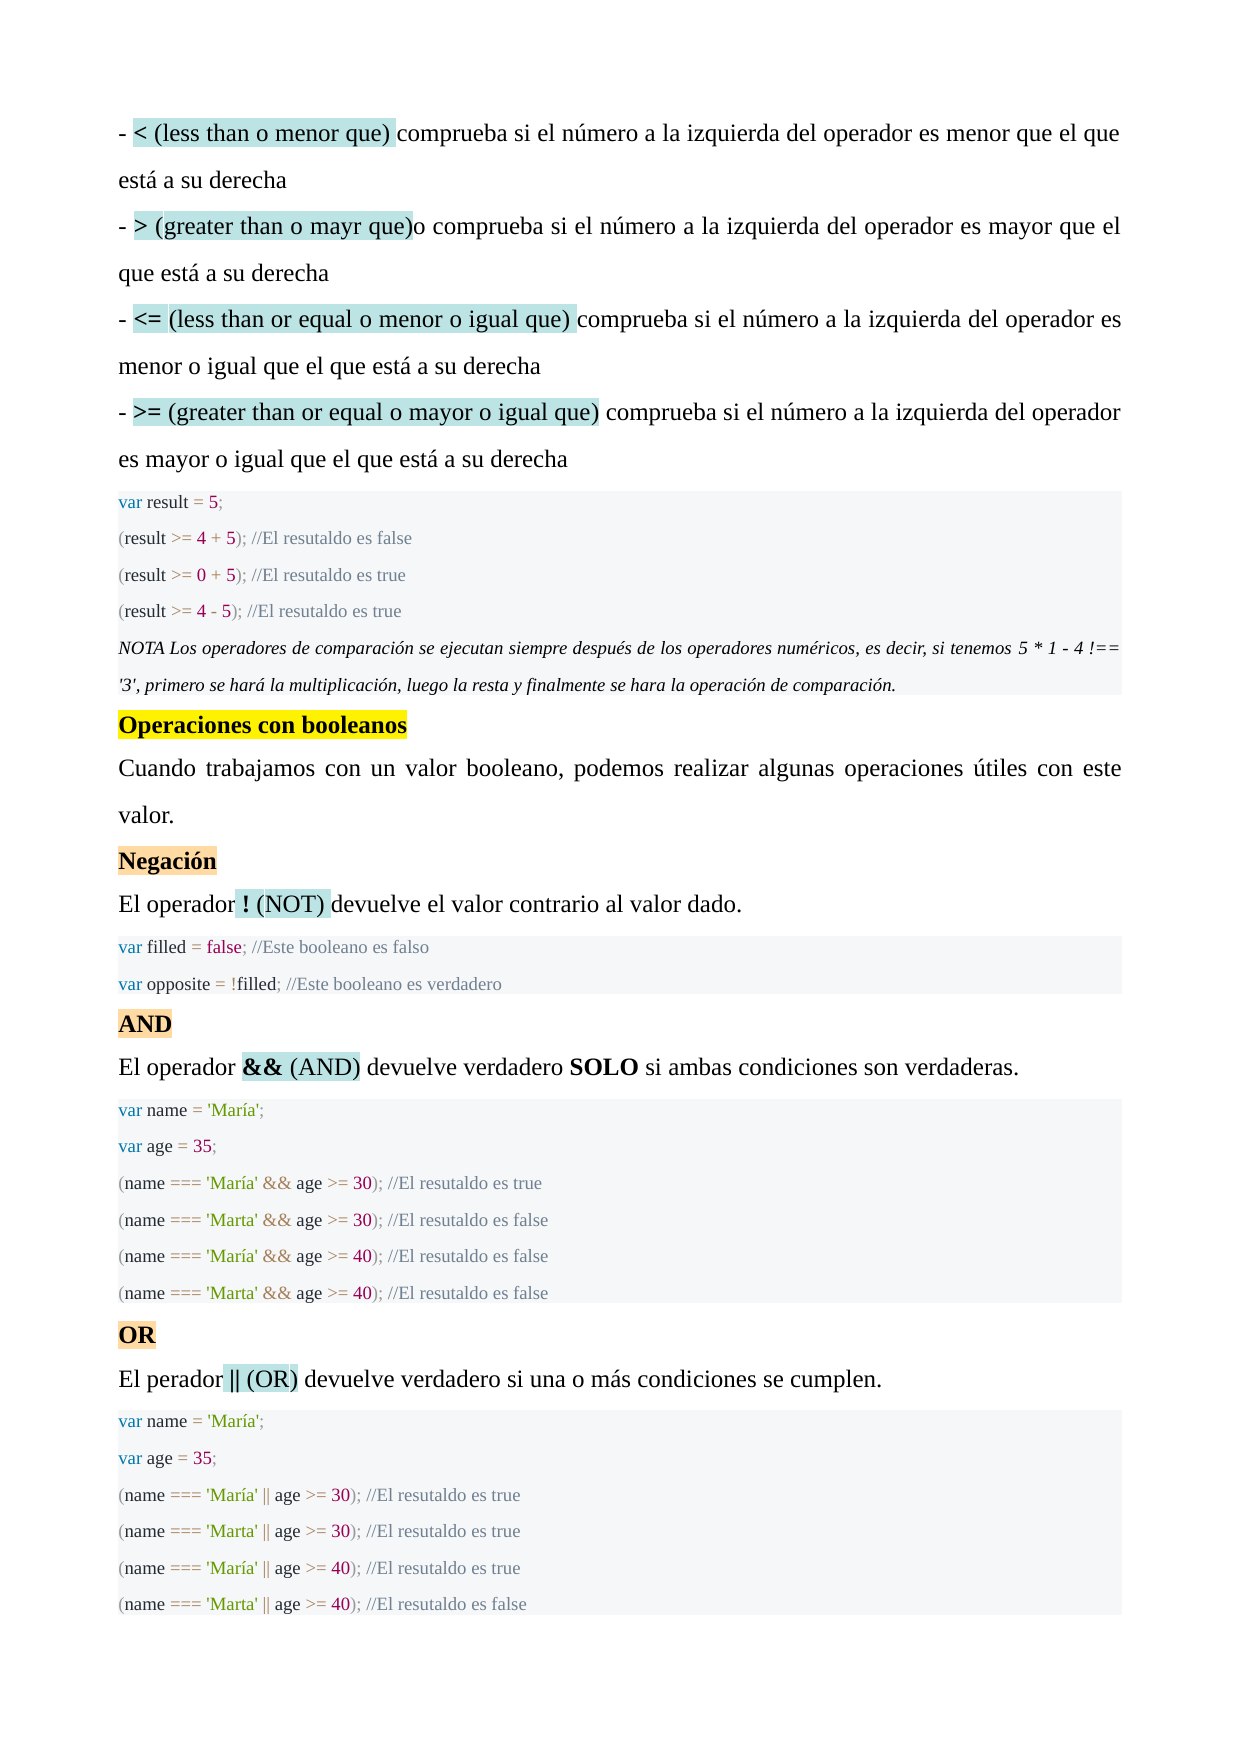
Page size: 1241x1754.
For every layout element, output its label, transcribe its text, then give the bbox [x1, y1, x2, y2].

text NOTA Los operadores de comparación se ejecutan siempre después de los operadores numéricos, es decir, si tenemos 5 * 1 - 4 !== '3', primero se hará la multiplicación, luego la resta y finalmente se hara la operación de comparación. [118, 637, 1122, 695]
text El operador ! (NOT) devuelve el valor contrario al valor dado. [118, 889, 1122, 918]
text var name = 'María'; [118, 1410, 1122, 1432]
text var age = 35; [118, 1447, 1122, 1468]
text El operador && (AND) devuelve verdadero SOLO si ambas condiciones son verdaderas. [118, 1052, 1122, 1081]
text (name === 'Marta' || age >= 30); //El resutaldo es true [118, 1520, 1122, 1542]
text ​(result >= 4 + 5); //El resutaldo es false [118, 527, 1122, 549]
text (name === 'María' && age >= 40); //El resutaldo es false [118, 1245, 1122, 1267]
subtitle Negación [118, 846, 1122, 875]
text (name === 'Marta' || age >= 40); //El resutaldo es false [118, 1593, 1122, 1615]
text (name === 'Marta' && age >= 30); //El resutaldo es false [118, 1208, 1122, 1230]
text - > (greater than o mayr que)o comprueba si el número a la izquierda del operador es mayor que el que está a su derecha [118, 211, 1122, 287]
text var result = 5; [118, 491, 1122, 512]
text (result >= 0 + 5); //El resutaldo es true [118, 564, 1122, 585]
text Cuando trabajamos con un valor booleano, podemos realizar algunas operaciones útiles con este valor. [118, 753, 1122, 828]
text ​(name === 'María' && age >= 30); //El resutaldo es true [118, 1172, 1122, 1193]
text var name = 'María'; [118, 1099, 1122, 1120]
text (name === 'María' || age >= 40); //El resutaldo es true [118, 1557, 1122, 1578]
subtitle OR [118, 1321, 1122, 1349]
subtitle AND [118, 1009, 1122, 1038]
text ​(name === 'María' || age >= 30); //El resutaldo es true [118, 1483, 1122, 1505]
text var age = 35; [118, 1135, 1122, 1157]
text El perador || (OR) devuelve verdadero si una o más condiciones se cumplen. [118, 1364, 1122, 1392]
text ​var opposite = !filled; //Este booleano es verdadero [118, 972, 1122, 994]
text - < (less than o menor que) comprueba si el número a la izquierda del operador es menor que el que está a su derecha [118, 118, 1122, 193]
text var filled = false; //Este booleano es falso [118, 936, 1122, 957]
text (result >= 4 - 5); //El resutaldo es true [118, 600, 1122, 622]
text - >= (greater than or equal o mayor o igual que) comprueba si el número a la izquierda del operador es mayor o igual que el que está a su derecha [118, 397, 1122, 473]
text - <= (less than or equal o menor o igual que) comprueba si el número a la izquierda del operador es menor o igual que el que está a su derecha [118, 304, 1122, 380]
text (name === 'Marta' && age >= 40); //El resutaldo es false [118, 1282, 1122, 1303]
subtitle Operaciones con booleanos [118, 710, 1122, 739]
